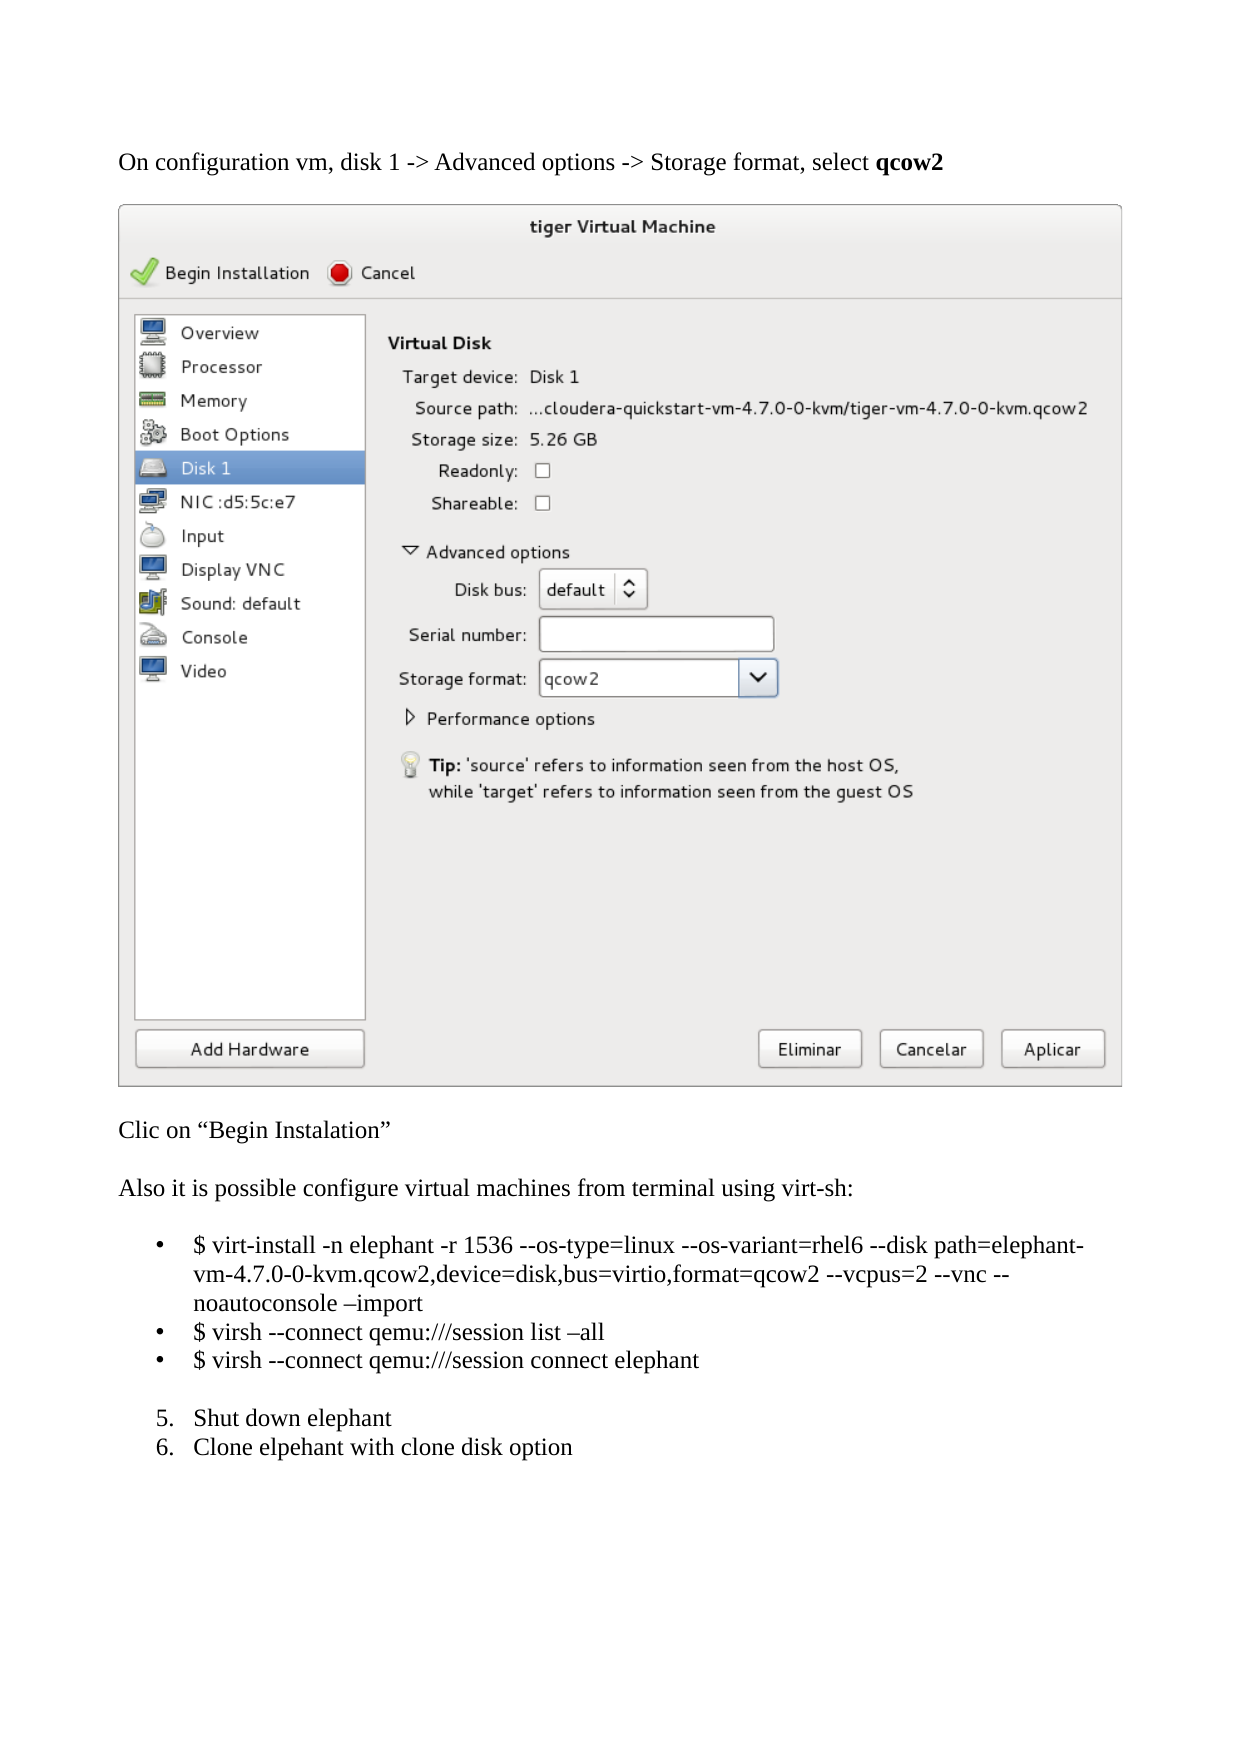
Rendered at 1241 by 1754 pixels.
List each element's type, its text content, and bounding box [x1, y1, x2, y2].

list Clone elpehant with clone disk option [156, 1432, 1122, 1461]
text Also it is possible configure virtual machines from terminal using virt-sh: [118, 1173, 1122, 1202]
list $ virsh --connect qemu:///session connect elephant [156, 1346, 1122, 1374]
list $ virsh --connect qemu:///session list –all [156, 1317, 1122, 1346]
list Shut down elephant [156, 1403, 1122, 1432]
text Clic on “Begin Instalation” [118, 1116, 1122, 1144]
list $ virt-install -n elephant -r 1536 --os-type=linux --os-variant=rhel6 --disk path=elephant-vm-4.7.0-0-kvm.qcow2,device=disk,bus=virtio,format=qcow2 --vcpus=2 --vnc --noautoconsole –import [156, 1231, 1122, 1317]
picture [118, 204, 1123, 1087]
text On configuration vm, disk 1 -> Advanced options -> Storage format, select qcow2 [118, 147, 1122, 176]
